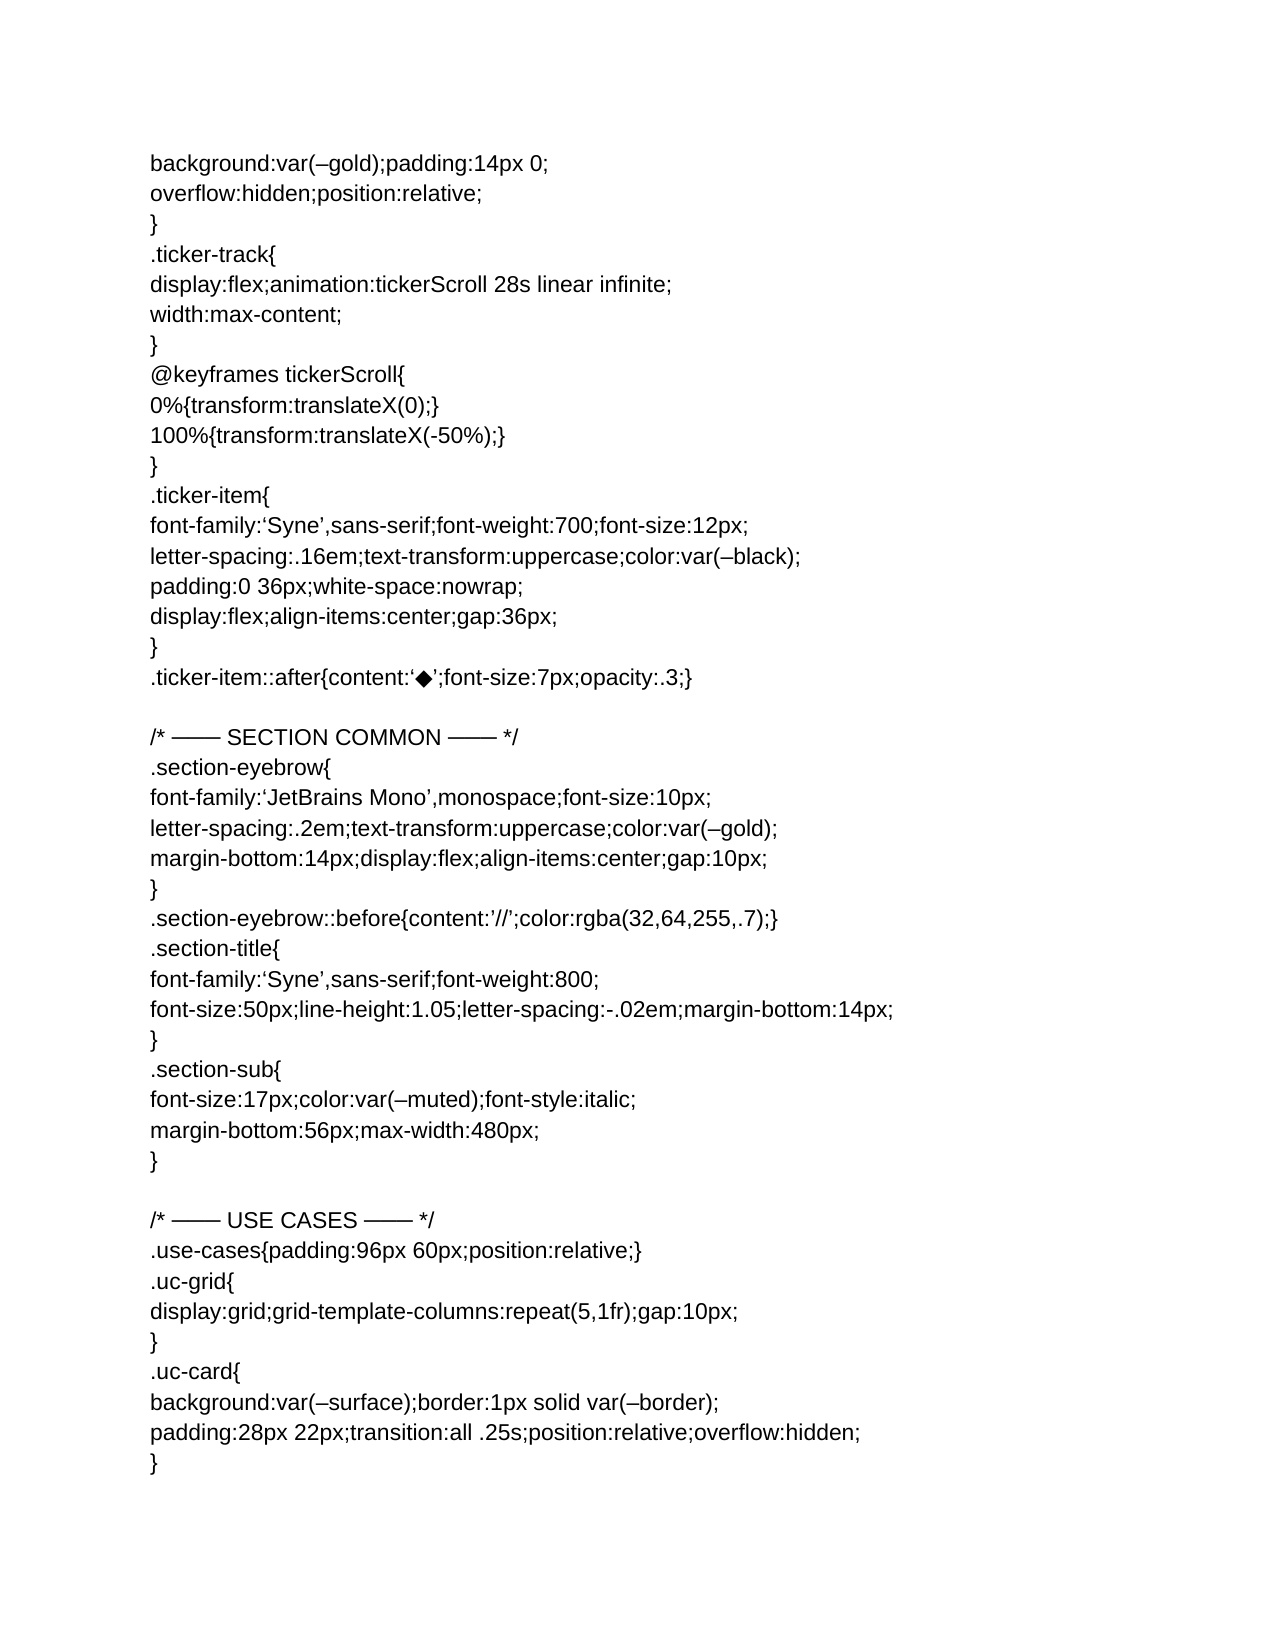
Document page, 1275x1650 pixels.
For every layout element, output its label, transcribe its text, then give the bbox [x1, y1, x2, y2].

text .section-eyebrow::before{content:’//’;color:rgba(32,64,255,.7);} [150, 905, 1125, 932]
text font-family:‘JetBrains Mono’,monospace;font-size:10px; [150, 784, 1125, 811]
text padding:0 36px;white-space:nowrap; [150, 573, 1125, 599]
text display:flex;align-items:center;gap:36px; [150, 603, 1125, 629]
text font-size:17px;color:var(–muted);font-style:italic; [150, 1086, 1125, 1113]
text padding:28px 22px;transition:all .25s;position:relative;overflow:hidden; [150, 1419, 1125, 1445]
text .section-eyebrow{ [150, 754, 1125, 781]
text font-family:‘Syne’,sans-serif;font-weight:800; [150, 966, 1125, 992]
text .ticker-track{ [150, 241, 1125, 267]
text } [150, 210, 1125, 237]
text font-family:‘Syne’,sans-serif;font-weight:700;font-size:12px; [150, 512, 1125, 539]
text .ticker-item::after{content:‘◆’;font-size:7px;opacity:.3;} [150, 663, 1125, 690]
text font-size:50px;line-height:1.05;letter-spacing:-.02em;margin-bottom:14px; [150, 996, 1125, 1022]
text } [150, 331, 1125, 358]
text } [150, 875, 1125, 901]
text .ticker-item{ [150, 482, 1125, 509]
text .section-title{ [150, 935, 1125, 962]
text 0%{transform:translateX(0);} [150, 392, 1125, 418]
text letter-spacing:.2em;text-transform:uppercase;color:var(–gold); [150, 814, 1125, 841]
text display:flex;animation:tickerScroll 28s linear infinite; [150, 271, 1125, 297]
text } [150, 1026, 1125, 1052]
text overflow:hidden;position:relative; [150, 180, 1125, 207]
text margin-bottom:14px;display:flex;align-items:center;gap:10px; [150, 845, 1125, 871]
text .uc-card{ [150, 1358, 1125, 1385]
text } [150, 633, 1125, 660]
text 100%{transform:translateX(-50%);} [150, 422, 1125, 448]
text } [150, 1449, 1125, 1475]
text /* ─── USE CASES ─── */ [150, 1207, 1125, 1234]
text } [150, 452, 1125, 478]
text .section-sub{ [150, 1056, 1125, 1083]
text .uc-grid{ [150, 1268, 1125, 1294]
text background:var(–gold);padding:14px 0; [150, 150, 1125, 176]
text background:var(–surface);border:1px solid var(–border); [150, 1388, 1125, 1415]
text @keyframes tickerScroll{ [150, 361, 1125, 388]
text width:max-content; [150, 301, 1125, 327]
text .use-cases{padding:96px 60px;position:relative;} [150, 1237, 1125, 1264]
text display:grid;grid-template-columns:repeat(5,1fr);gap:10px; [150, 1298, 1125, 1324]
text } [150, 1328, 1125, 1354]
text /* ─── SECTION COMMON ─── */ [150, 724, 1125, 750]
text } [150, 1147, 1125, 1173]
text letter-spacing:.16em;text-transform:uppercase;color:var(–black); [150, 543, 1125, 569]
text margin-bottom:56px;max-width:480px; [150, 1117, 1125, 1143]
